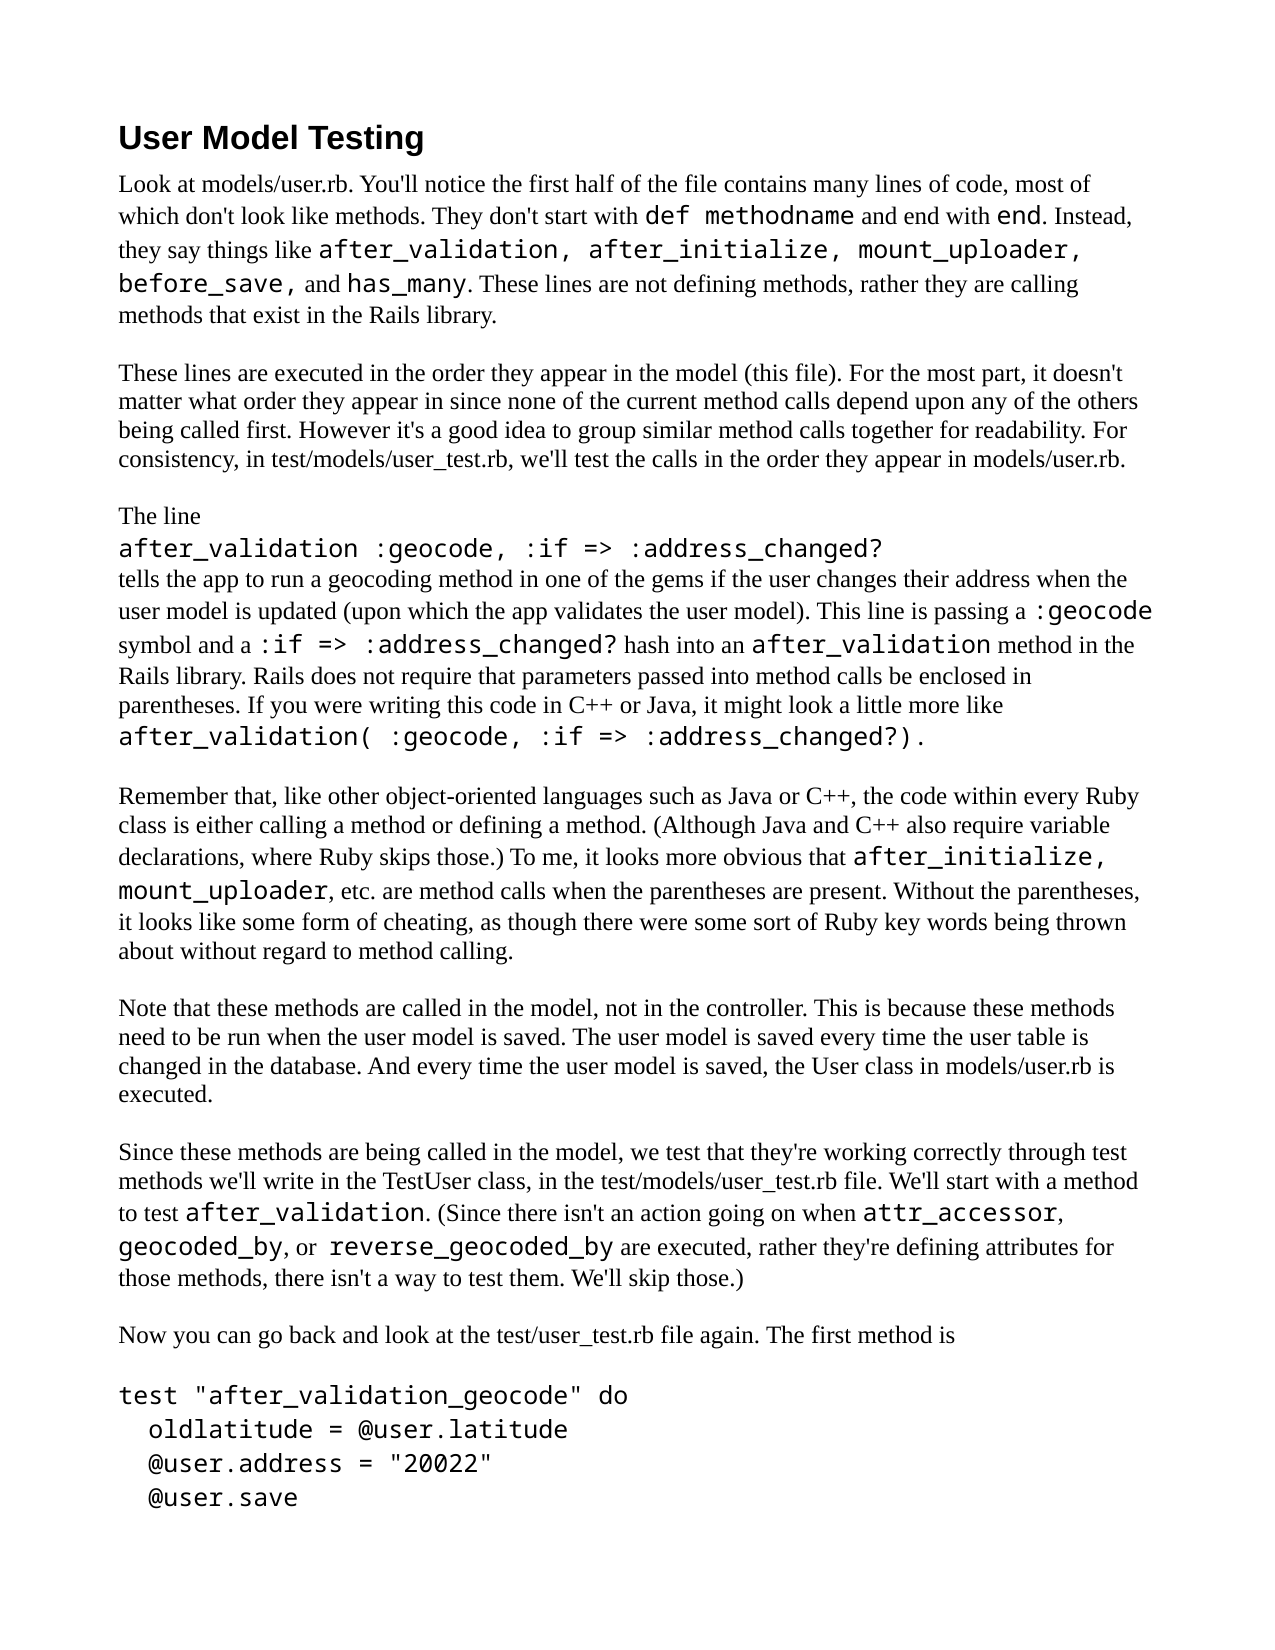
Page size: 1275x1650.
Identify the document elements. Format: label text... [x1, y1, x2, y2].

text These lines are executed in the order they appear in the model (this file). For the most part, it doesn't matter what order they appear in since none of the current method calls depend upon any of the others being called first. However it's a good idea to group similar method calls together for readability. For consistency, in test/models/user_test.rb, we'll test the calls in the order they appear in models/user.rb. [118, 358, 1157, 473]
text Now you can go back and look at the test/user_test.rb file again. The first method is [118, 1320, 1157, 1349]
text after_validation :geocode, :if => :address_changed? [118, 530, 1157, 564]
text test "after_validation_geocode" do [118, 1378, 1157, 1412]
text @user.address = "20022" [118, 1446, 1157, 1480]
text The line [118, 501, 1157, 530]
text after_validation( :geocode, :if => :address_changed?). [118, 719, 1157, 753]
text Since these methods are being called in the model, we test that they're working correctly through test methods we'll write in the TestUser class, in the test/models/user_test.rb file. We'll start with a method to test after_validation. (Since there isn't an action going on when attr_accessor, geocoded_by, or reverse_geocoded_by are executed, rather they're defining attributes for those methods, there isn't a way to test them. We'll skip those.) [118, 1137, 1157, 1291]
text oldlatitude = @user.latitude [118, 1412, 1157, 1446]
text Remember that, like other object-oriented languages such as Java or C++, the code within every Ruby class is either calling a method or defining a method. (Although Java and C++ also require variable declarations, where Ruby skips those.) To me, it looks more obvious that after_initialize, mount_uploader, etc. are method calls when the parentheses are present. Without the parentheses, it looks like some form of cheating, as though there were some sort of Ruby key words being thrown about without regard to method calling. [118, 781, 1157, 964]
text @user.save [118, 1480, 1157, 1514]
text tells the app to run a geocoding method in one of the gems if the user changes their address when the user model is updated (upon which the app validates the user model). This line is passing a :geocode symbol and a :if => :address_changed? hash into an after_validation method in the Rails library. Rails does not require that parameters passed into method calls be enclosed in parentheses. If you were writing this code in C++ or Java, it might look a little more like [118, 564, 1157, 719]
text Note that these methods are called in the model, not in the controller. This is because these methods need to be run when the user model is saved. The user model is saved every time the user table is changed in the database. And every time the user model is saved, the User class in models/user.rb is executed. [118, 993, 1157, 1108]
text Look at models/user.rb. You'll notice the first half of the file contains many lines of code, most of which don't look like methods. They don't start with def methodname and end with end. Instead, they say things like after_validation, after_initialize, mount_uploader, before_save, and has_many. These lines are not defining methods, rather they are calling methods that exist in the Rails library. [118, 169, 1157, 329]
subtitle User Model Testing [118, 118, 1157, 157]
